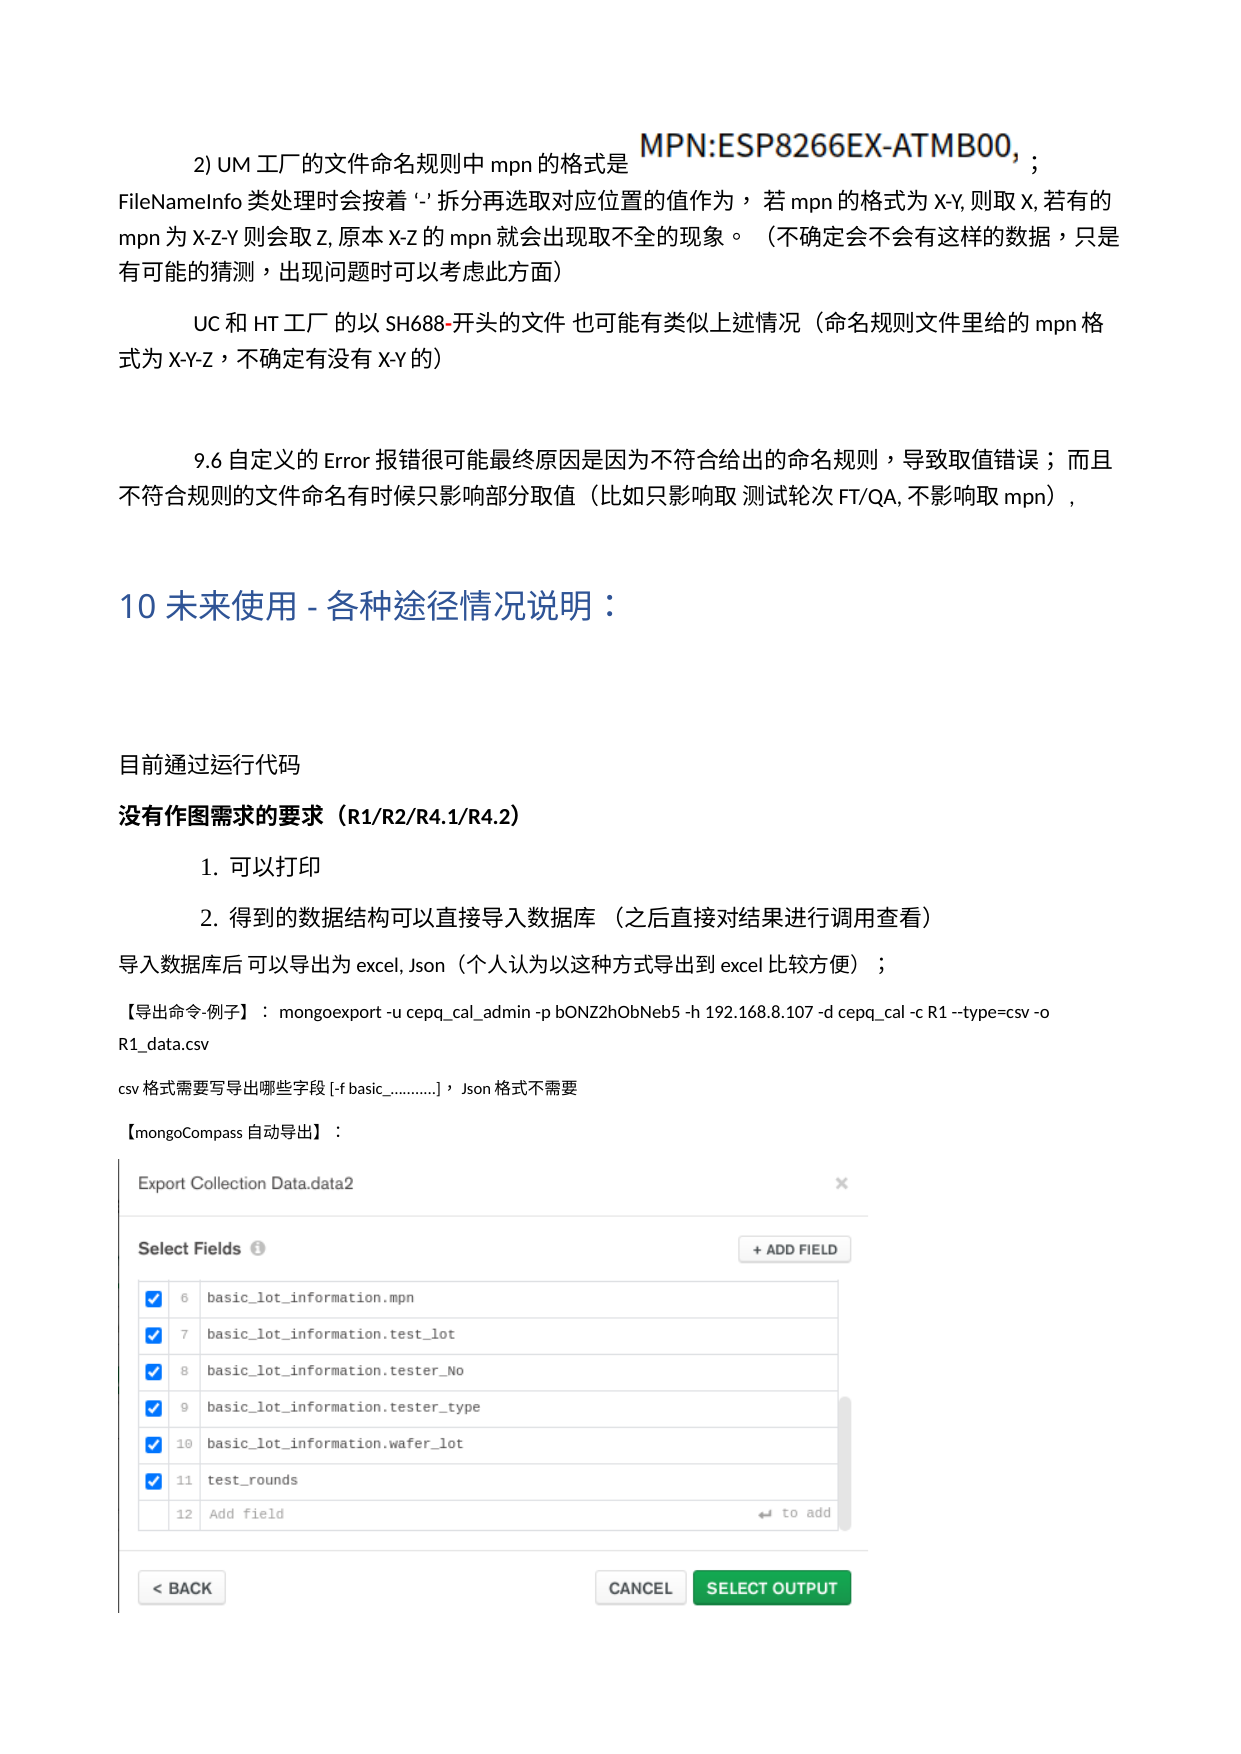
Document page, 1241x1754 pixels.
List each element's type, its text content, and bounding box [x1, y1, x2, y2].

text csv格式需要写导出哪些字段 [-f basic_…........]， Json格式不需要 [118, 1071, 1122, 1101]
text 【导出命令-例子】： mongoexport -u cepq_cal_admin -p bONZ2hObNeb5 -h 192.168.8.107 -d cepq_cal -c R1 --type=csv -o R1_data.csv [118, 994, 1122, 1056]
text 2) UM工厂的文件命名规则中 mpn的格式是 ； FileNameInfo 类处理时会按着 ‘-’ 拆分再选取对应位置的值作为， 若mpn的格式为 X-Y, 则取X, 若有的mpn为X-Z-Y 则会取Z, 原本X-Z的mpn就会出现取不全的现象。 （不确定会不会有这样的数据，只是有可能的猜测，出现问题时可以考虑此方面） [118, 118, 1122, 287]
text 目前通过运行代码 [118, 744, 1122, 780]
text 10 未来使用 - 各种途径情况说明： [118, 576, 1122, 629]
picture [118, 1159, 869, 1613]
picture [628, 118, 1018, 173]
list 可以打印 [200, 845, 1122, 881]
text 导入数据库后 可以导出为excel, Json（个人认为以这种方式导出到excel比较方便）； [118, 946, 1122, 979]
text UC 和 HT工厂 的以 SH688-开头的文件 也可能有类似上述情况（命名规则文件里给的mpn格式为X-Y-Z，不确定有没有X-Y的） [118, 302, 1122, 373]
text 【mongoCompass自动导出】： [118, 1115, 1122, 1145]
text 9.6 自定义的Error报错很可能最终原因是因为不符合给出的命名规则，导致取值错误； 而且不符合规则的文件命名有时候只影响部分取值（比如只影响取 测试轮次FT/QA, 不影响取mpn）, [118, 438, 1122, 510]
list 得到的数据结构可以直接导入数据库 （之后直接对结果进行调用查看） [200, 896, 1122, 932]
text 没有作图需求的要求（R1/R2/R4.1/R4.2） [118, 795, 1122, 831]
